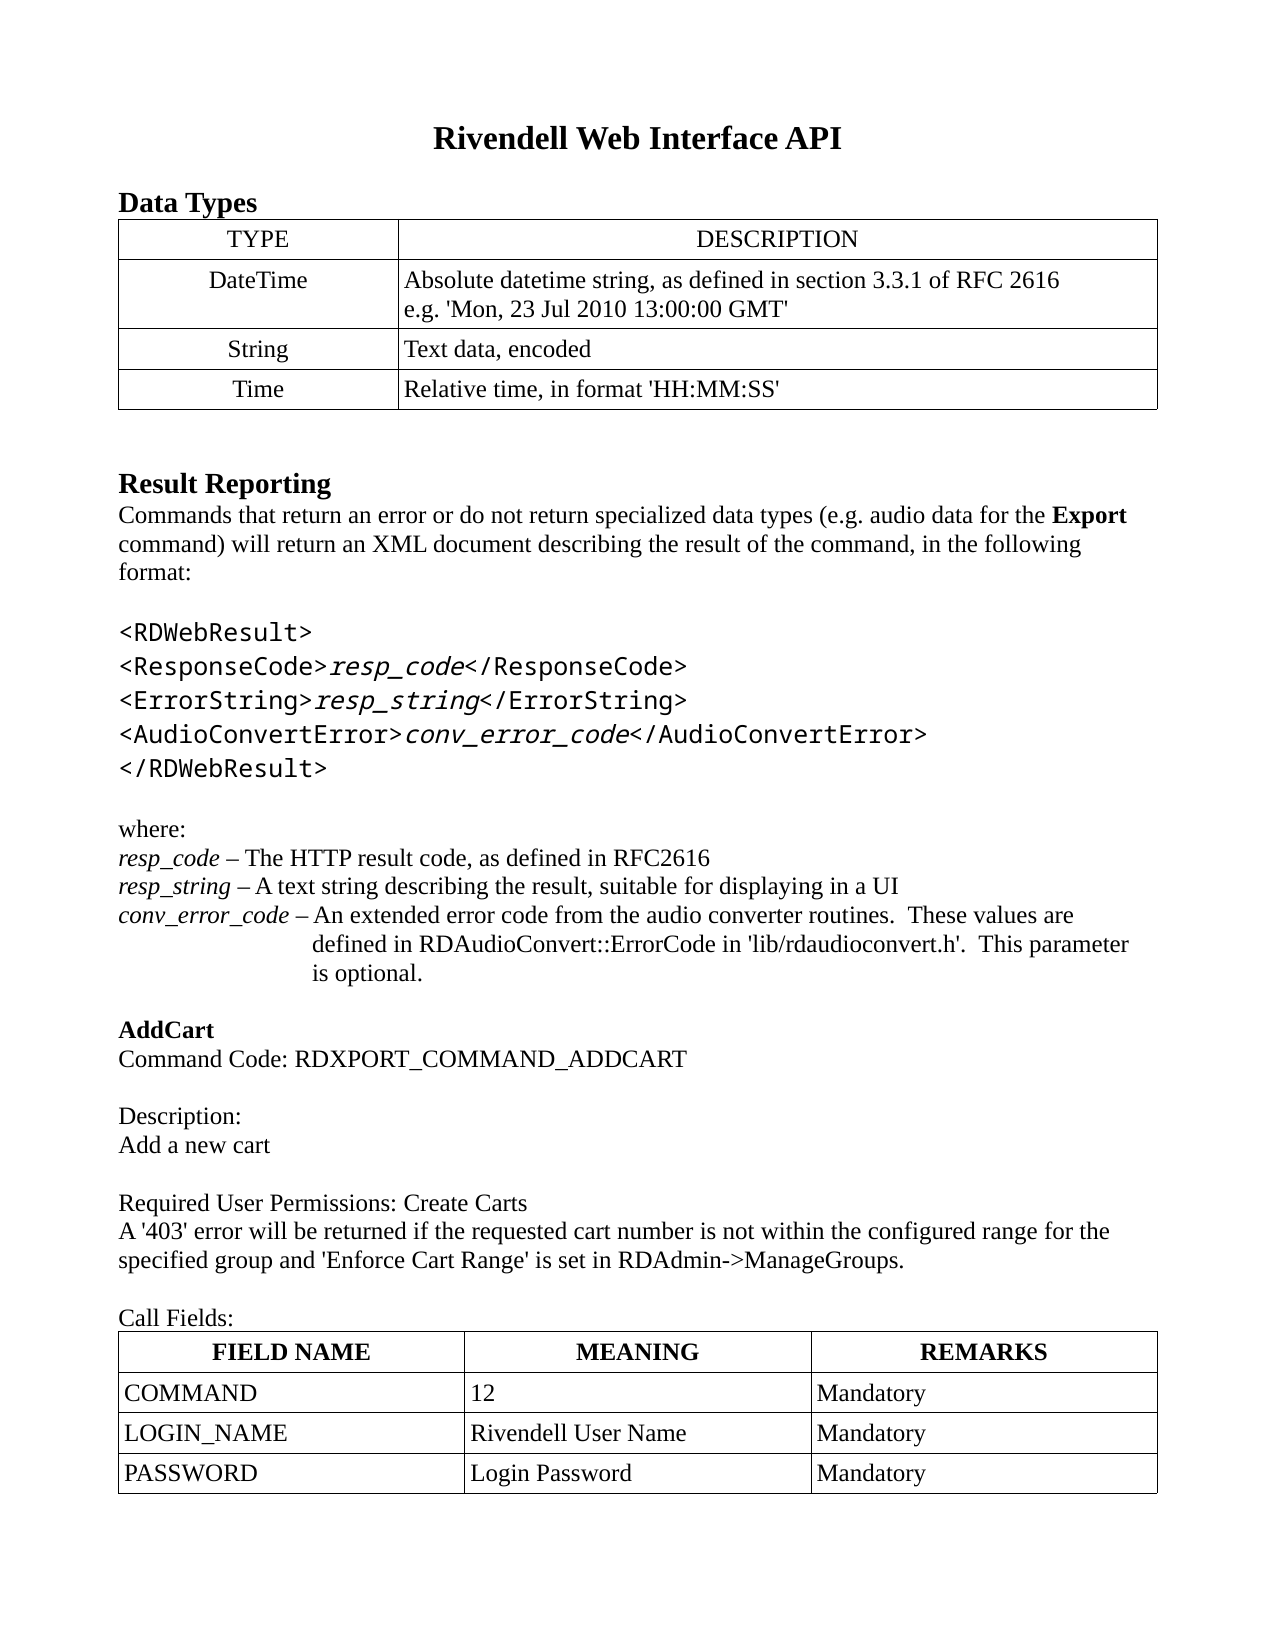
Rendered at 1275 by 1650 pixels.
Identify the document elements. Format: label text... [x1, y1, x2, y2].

text conv_error_code – An extended error code from the audio converter routines. These values are [118, 900, 1157, 929]
table_cell Mandatory [812, 1373, 1157, 1412]
table_cell COMMAND [119, 1373, 464, 1412]
text <RDWebResult> [118, 615, 1157, 649]
table_cell LOGIN_NAME [119, 1413, 464, 1452]
table_cell Login Password [465, 1454, 811, 1493]
table_cell Relative time, in format 'HH:MM:SS' [399, 370, 1157, 409]
table_cell Mandatory [812, 1413, 1157, 1452]
table_cell DateTime [119, 260, 398, 328]
text defined in RDAudioConvert::ErrorCode in 'lib/rdaudioconvert.h'. This parameter [118, 929, 1157, 958]
text Result Reporting [118, 466, 1157, 500]
text Add a new cart [118, 1130, 1157, 1159]
table_header REMARKS [812, 1332, 1157, 1372]
text <ErrorString>resp_string</ErrorString> [118, 683, 1157, 717]
table_header TYPE [119, 220, 398, 259]
text Data Types [118, 185, 1157, 219]
table_cell Rivendell User Name [465, 1413, 811, 1452]
text Description: [118, 1101, 1157, 1130]
table_cell Mandatory [812, 1454, 1157, 1493]
text Commands that return an error or do not return specialized data types (e.g. audio data for the Export command) will return an XML document describing the result of the command, in the following format: [118, 500, 1157, 586]
table_cell 12 [465, 1373, 811, 1412]
table_cell Absolute datetime string, as defined in section 3.3.1 of RFC 2616 e.g. 'Mon, 23 Jul 2010 13:00:00 GMT' [399, 260, 1157, 328]
table_cell String [119, 329, 398, 368]
text AddCart [118, 1015, 1157, 1044]
text Required User Permissions: Create Carts [118, 1188, 1157, 1216]
text </RDWebResult> [118, 751, 1157, 785]
text resp_code – The HTTP result code, as defined in RFC2616 [118, 843, 1157, 871]
table_header FIELD NAME [119, 1332, 464, 1372]
text where: [118, 814, 1157, 843]
text resp_string – A text string describing the result, suitable for displaying in a UI [118, 871, 1157, 900]
table_cell PASSWORD [119, 1454, 464, 1493]
text Rivendell Web Interface API [118, 118, 1157, 156]
table_header DESCRIPTION [399, 220, 1157, 259]
table_cell Time [119, 370, 398, 409]
text <ResponseCode>resp_code</ResponseCode> [118, 649, 1157, 683]
text <AudioConvertError>conv_error_code</AudioConvertError> [118, 717, 1157, 751]
table_header MEANING [465, 1332, 811, 1372]
text is optional. [118, 958, 1157, 986]
text Call Fields: [118, 1303, 1157, 1331]
text A '403' error will be returned if the requested cart number is not within the configured range for the specified group and 'Enforce Cart Range' is set in RDAdmin->ManageGroups. [118, 1216, 1157, 1274]
text Command Code: RDXPORT_COMMAND_ADDCART [118, 1044, 1157, 1073]
table_cell Text data, encoded [399, 329, 1157, 368]
